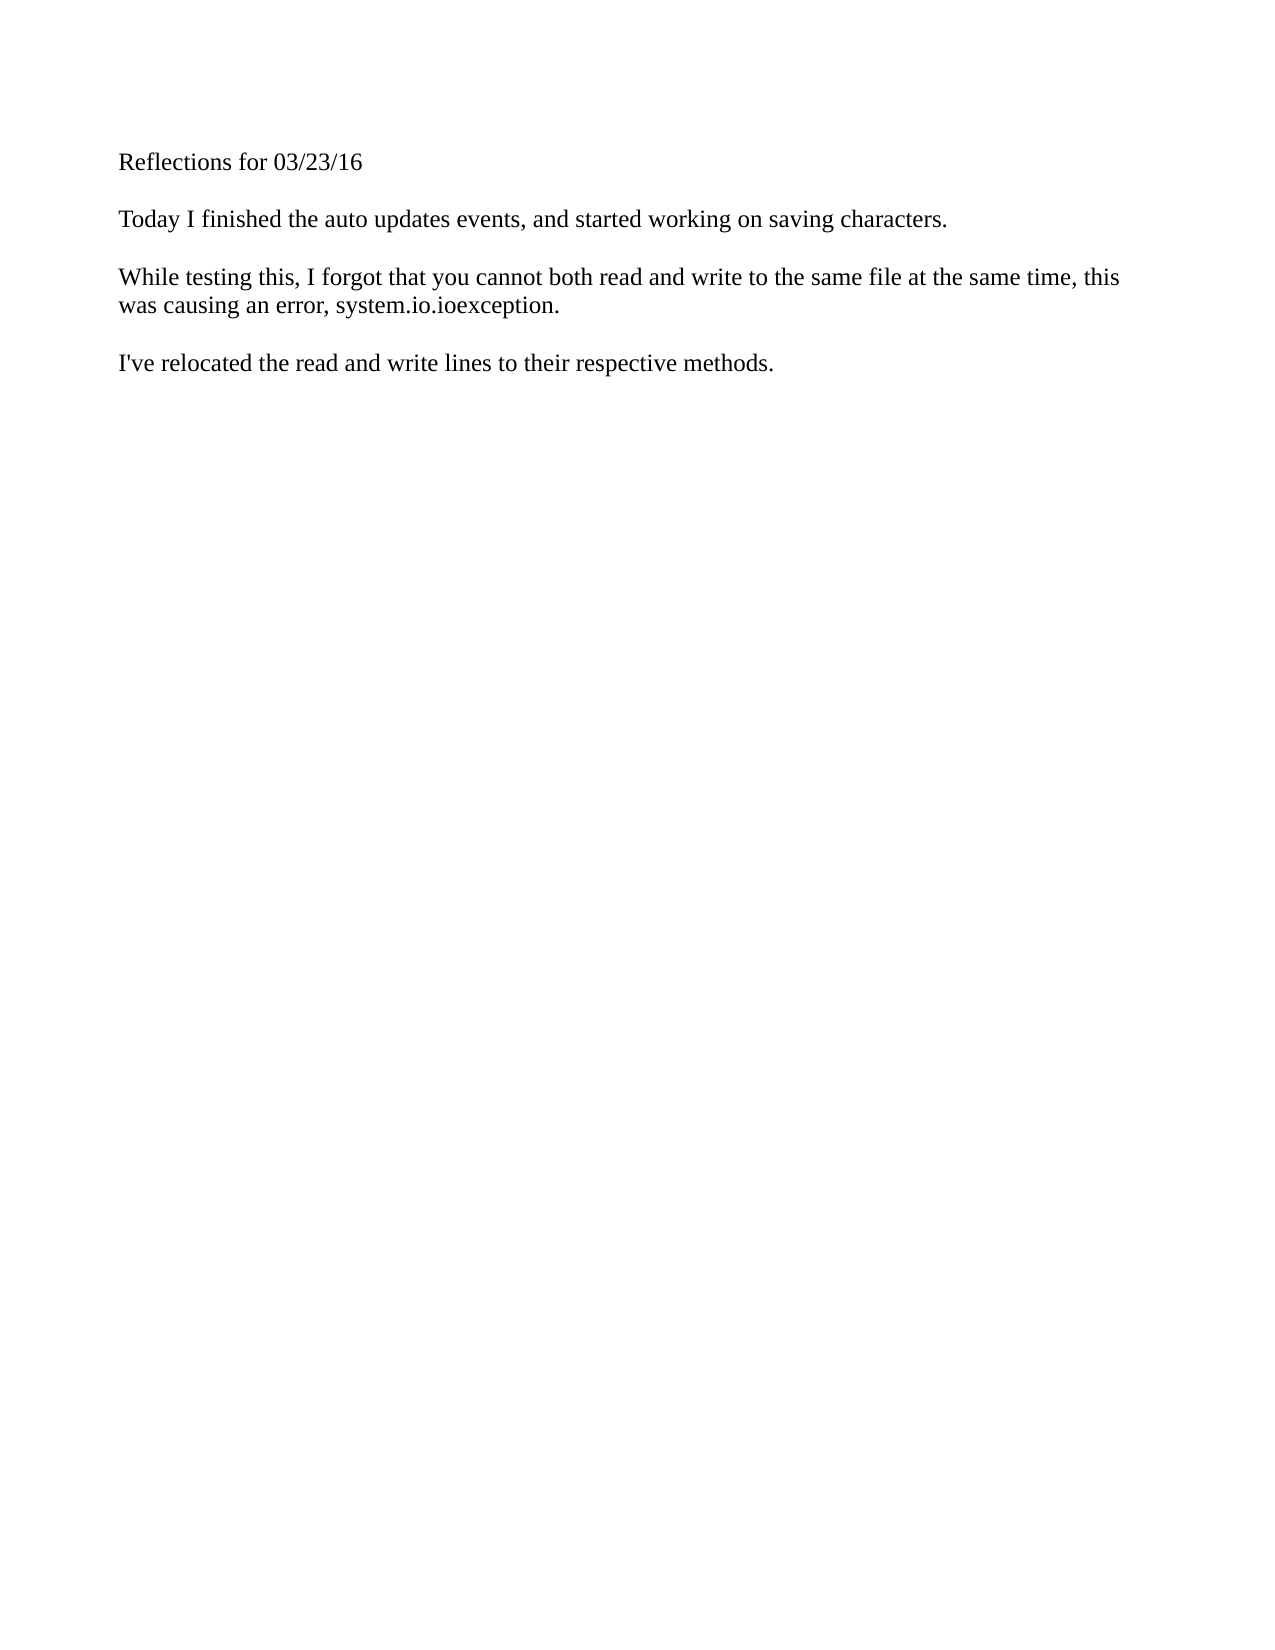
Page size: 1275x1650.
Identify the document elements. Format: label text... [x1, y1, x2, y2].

text While testing this, I forgot that you cannot both read and write to the same file at the same time, this was causing an error, system.io.ioexception. [118, 262, 1157, 319]
text Today I finished the auto updates events, and started working on saving characters. [118, 204, 1157, 233]
text Reflections for 03/23/16 [118, 147, 1157, 176]
text I've relocated the read and write lines to their respective methods. [118, 348, 1157, 377]
